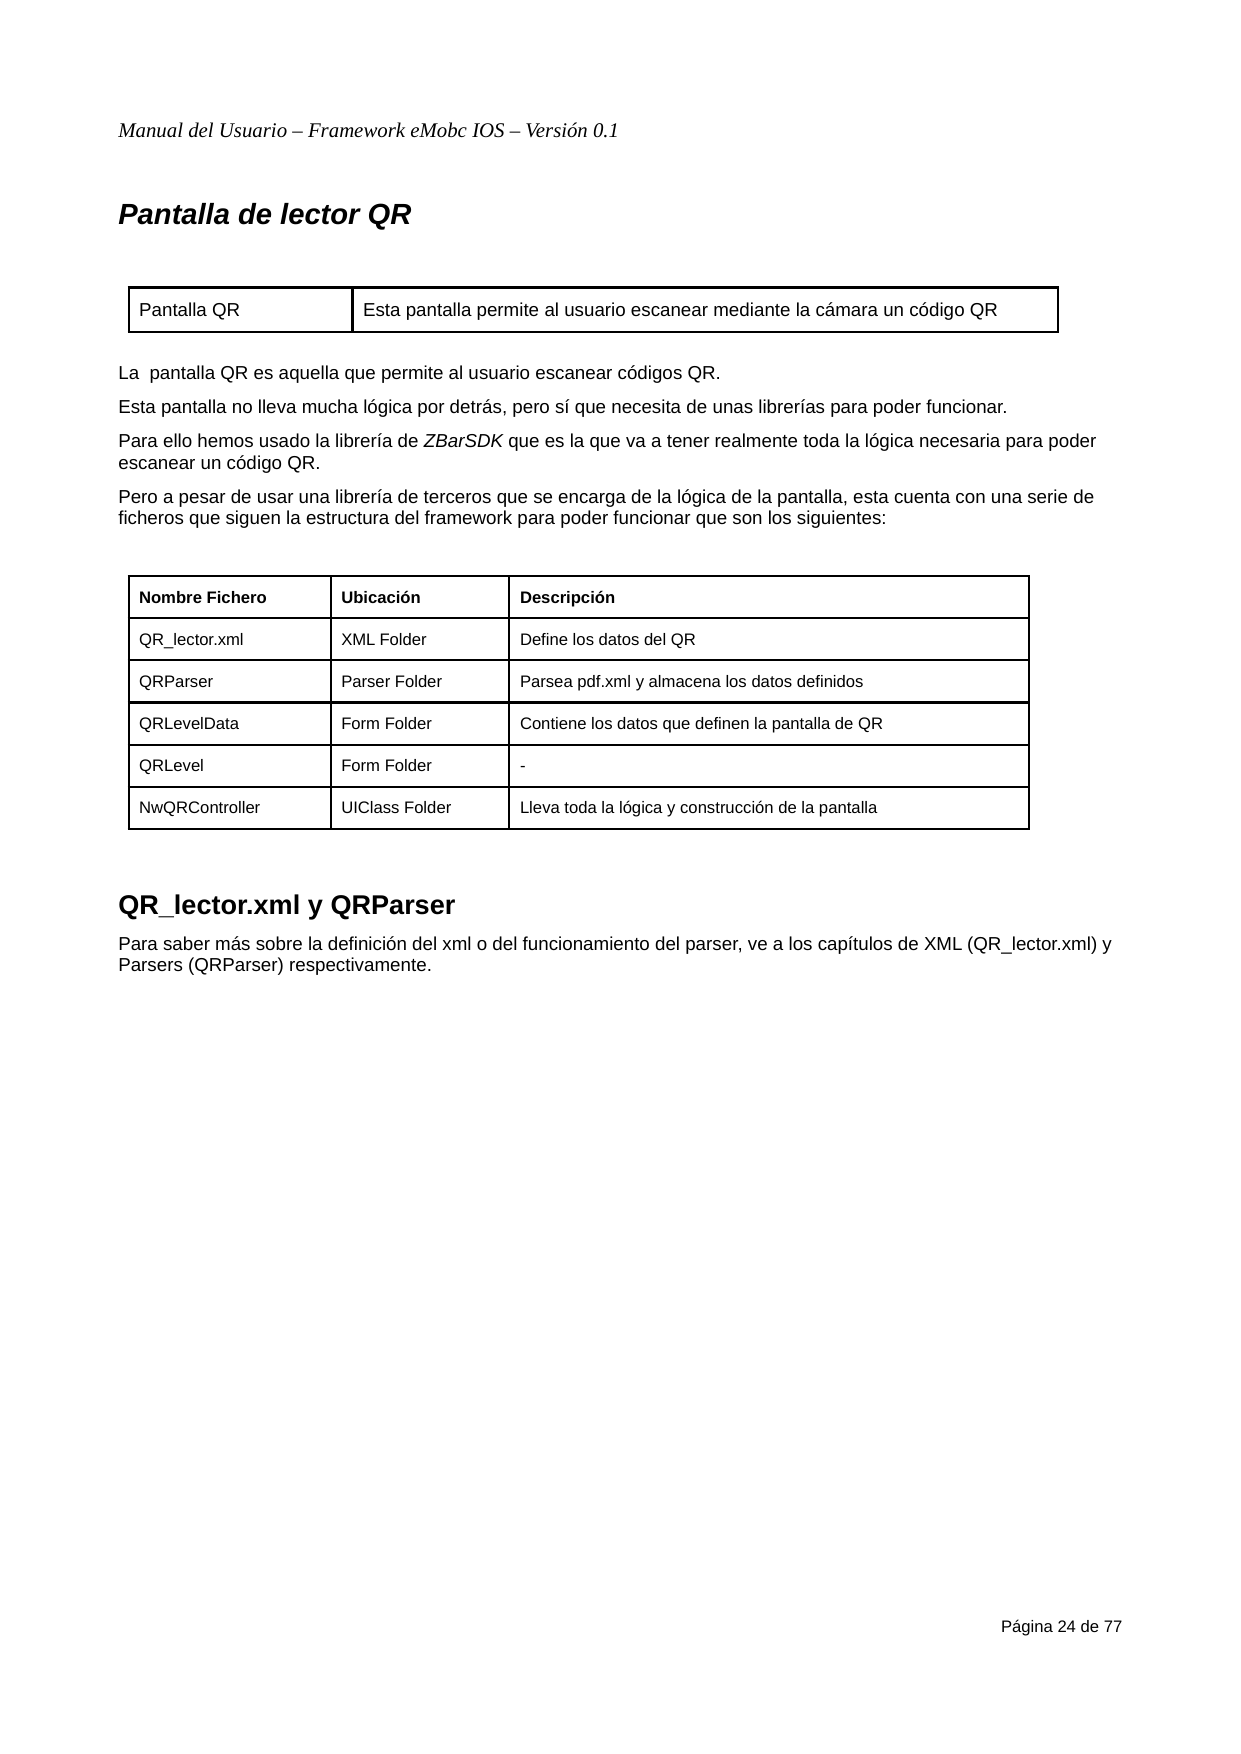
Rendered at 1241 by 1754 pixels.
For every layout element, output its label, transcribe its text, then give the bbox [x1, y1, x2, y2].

text Para saber más sobre la definición del xml o del funcionamiento del parser, ve a los capítulos de XML (QR_lector.xml) y Parsers (QRParser) respectivamente. [118, 933, 1122, 976]
table_cell XML Folder [332, 619, 508, 659]
text Pero a pesar de usar una librería de terceros que se encarga de la lógica de la pantalla, esta cuenta con una serie de ficheros que siguen la estructura del framework para poder funcionar que son los siguientes: [118, 486, 1122, 529]
table_header Descripción [510, 577, 1028, 617]
text La pantalla QR es aquella que permite al usuario escanear códigos QR. [118, 362, 1122, 383]
table_cell Parser Folder [332, 661, 508, 701]
table_cell - [510, 746, 1028, 786]
table_header Nombre Fichero [130, 577, 330, 617]
subtitle QR_lector.xml y QRParser [118, 889, 1122, 920]
table_header Ubicación [332, 577, 508, 617]
table_cell Define los datos del QR [510, 619, 1028, 659]
subtitle Pantalla de lector QR [118, 197, 1122, 230]
table_cell Form Folder [332, 746, 508, 786]
table_cell Form Folder [332, 704, 508, 743]
text Para ello hemos usado la librería de ZBarSDK que es la que va a tener realmente toda la lógica necesaria para poder escanear un código QR. [118, 430, 1122, 473]
table_cell Parsea pdf.xml y almacena los datos definidos [510, 661, 1028, 701]
text Esta pantalla no lleva mucha lógica por detrás, pero sí que necesita de unas librerías para poder funcionar. [118, 396, 1122, 417]
table_cell NwQRController [130, 788, 330, 828]
table_cell Lleva toda la lógica y construcción de la pantalla [510, 788, 1028, 828]
table_cell QRLevelData [130, 704, 330, 743]
table_cell QRParser [130, 661, 330, 701]
table_header Esta pantalla permite al usuario escanear mediante la cámara un código QR [354, 289, 1057, 331]
table_cell QRLevel [130, 746, 330, 786]
table_cell Contiene los datos que definen la pantalla de QR [510, 704, 1028, 743]
table_cell QR_lector.xml [130, 619, 330, 659]
table_cell UIClass Folder [332, 788, 508, 828]
table_header Pantalla QR [130, 289, 351, 331]
